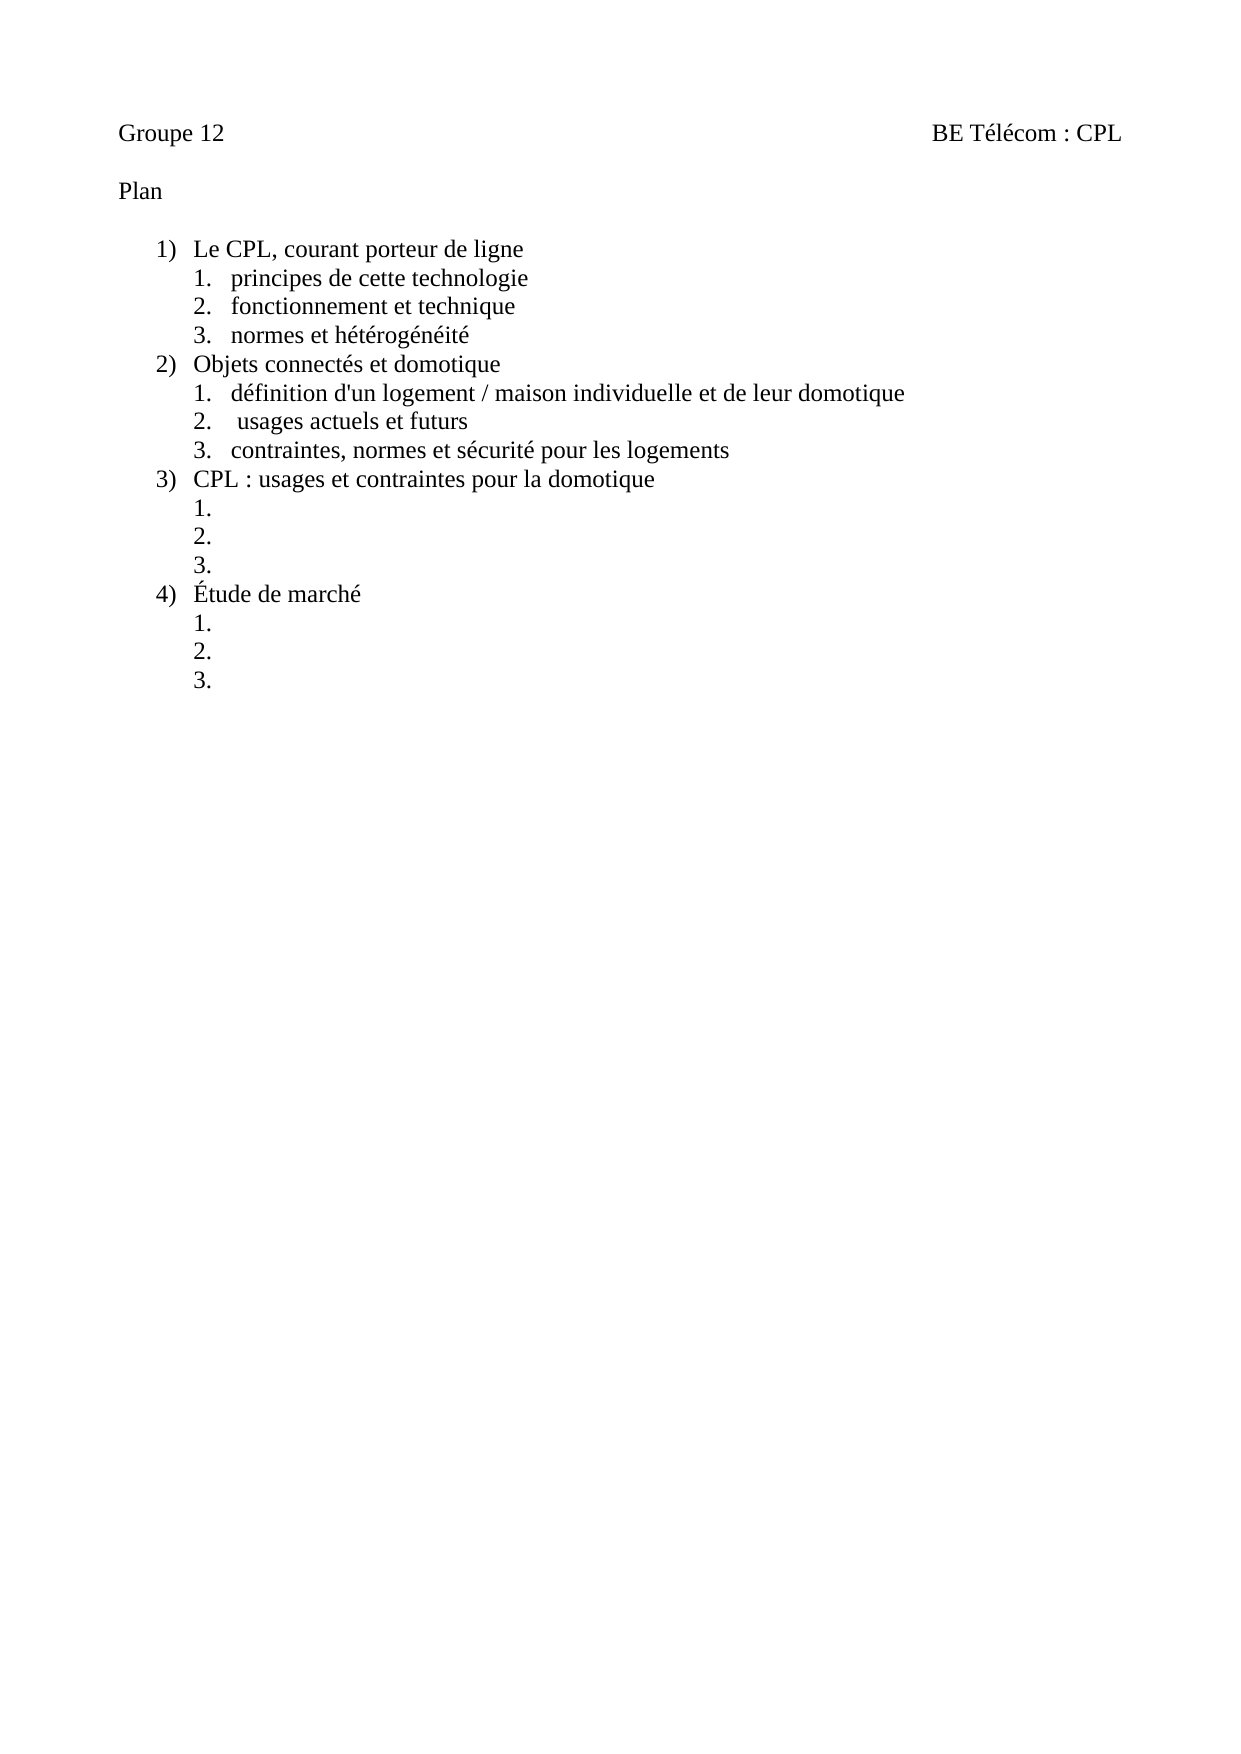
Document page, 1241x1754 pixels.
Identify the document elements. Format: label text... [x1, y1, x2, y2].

list principes de cette technologie [193, 263, 1122, 291]
list normes et hétérogénéité [193, 320, 1122, 349]
list Étude de marché [156, 579, 1122, 608]
list usages actuels et futurs [193, 406, 1122, 435]
list définition d'un logement / maison individuelle et de leur domotique [193, 378, 1122, 406]
list Le CPL, courant porteur de ligne [156, 234, 1122, 263]
list contraintes, normes et sécurité pour les logements [193, 435, 1122, 464]
text Plan [118, 176, 1122, 205]
list Objets connectés et domotique [156, 349, 1122, 378]
list CPL : usages et contraintes pour la domotique [156, 464, 1122, 493]
list fonctionnement et technique [193, 291, 1122, 320]
